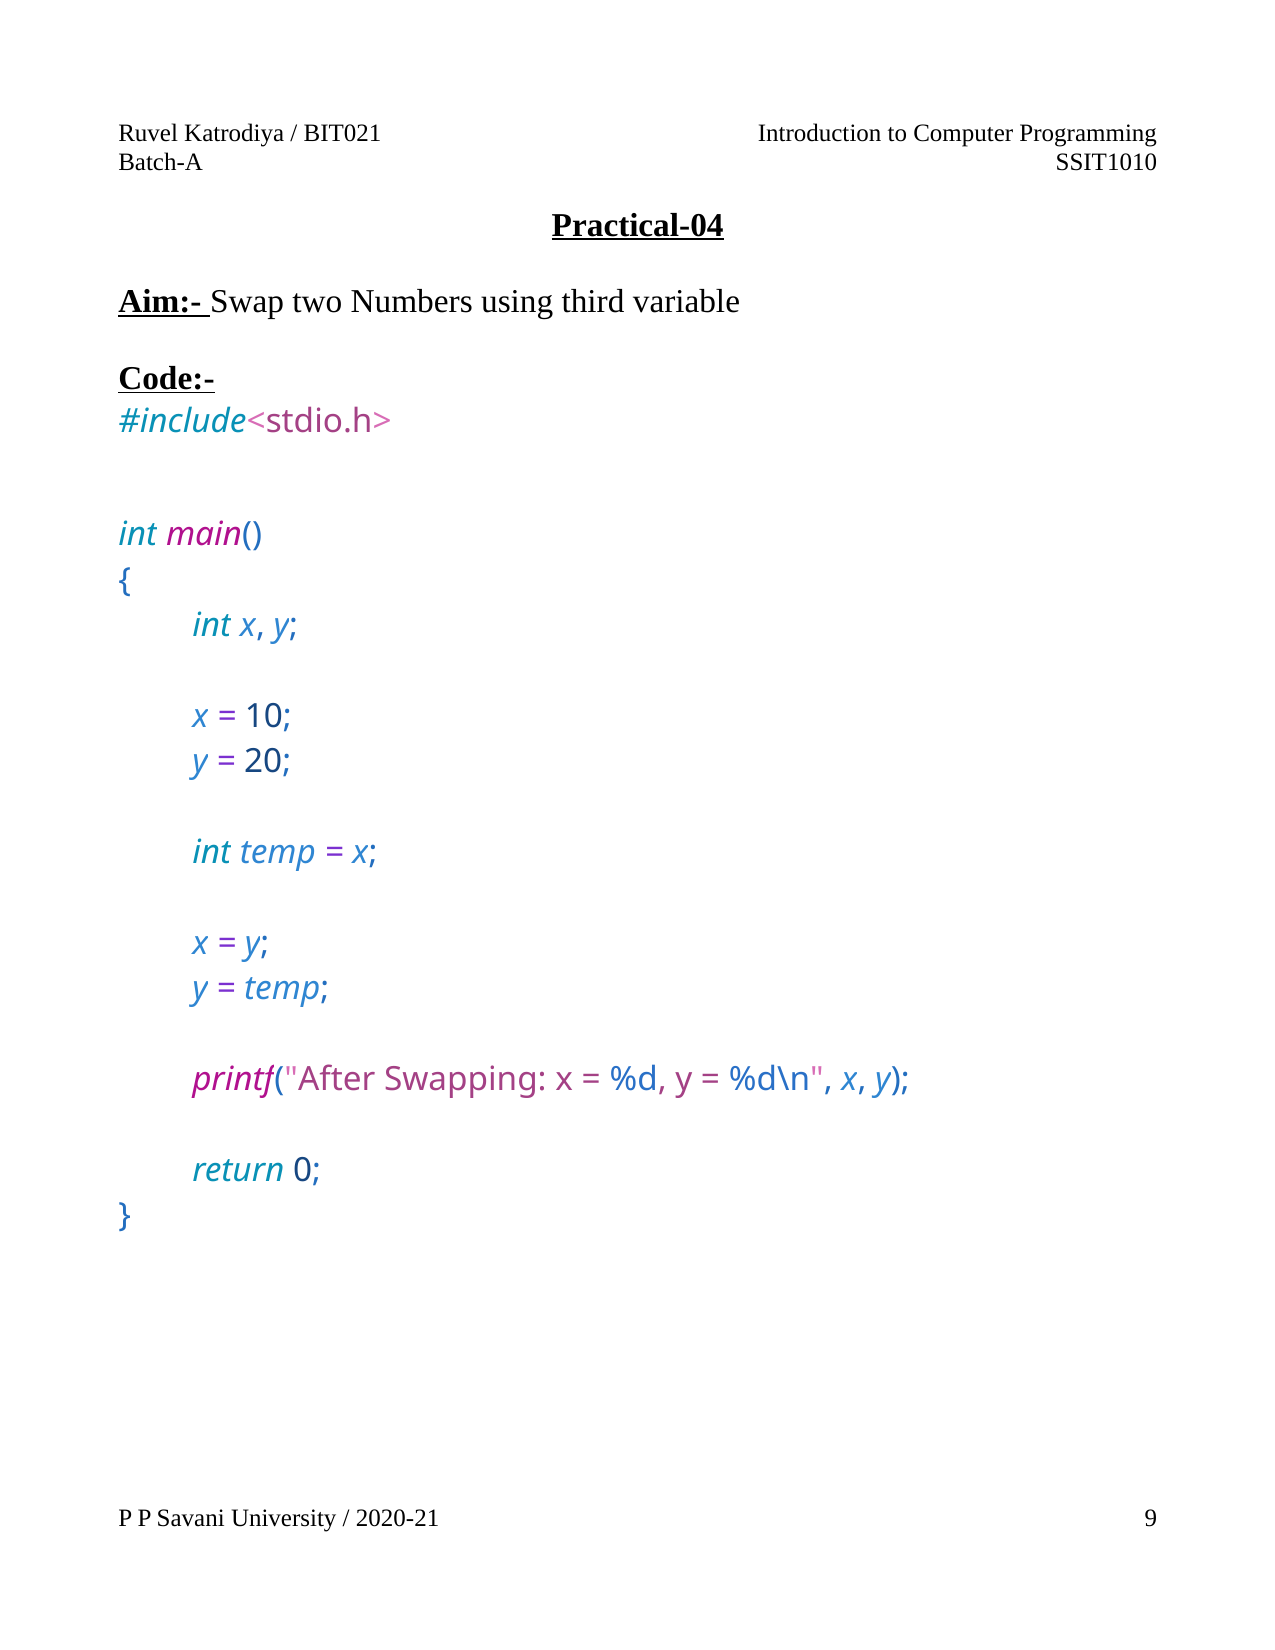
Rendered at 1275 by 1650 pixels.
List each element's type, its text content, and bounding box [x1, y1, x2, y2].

text y = 20; [118, 737, 1157, 782]
text int main() [118, 510, 1157, 555]
text { [118, 555, 1157, 601]
text Aim:- Swap two Numbers using third variable [118, 282, 1157, 320]
text y = temp; [118, 964, 1157, 1009]
text x = y; [118, 919, 1157, 964]
text printf("After Swapping: x = %d, y = %d\n", x, y); [118, 1055, 1157, 1100]
text int x, y; [118, 601, 1157, 646]
text #include<stdio.h> [118, 397, 1157, 442]
text } [118, 1191, 1157, 1237]
text Practical-04 [118, 205, 1157, 243]
text Code:- [118, 358, 1157, 397]
text int temp = x; [118, 828, 1157, 873]
text return 0; [118, 1146, 1157, 1191]
text x = 10; [118, 692, 1157, 737]
